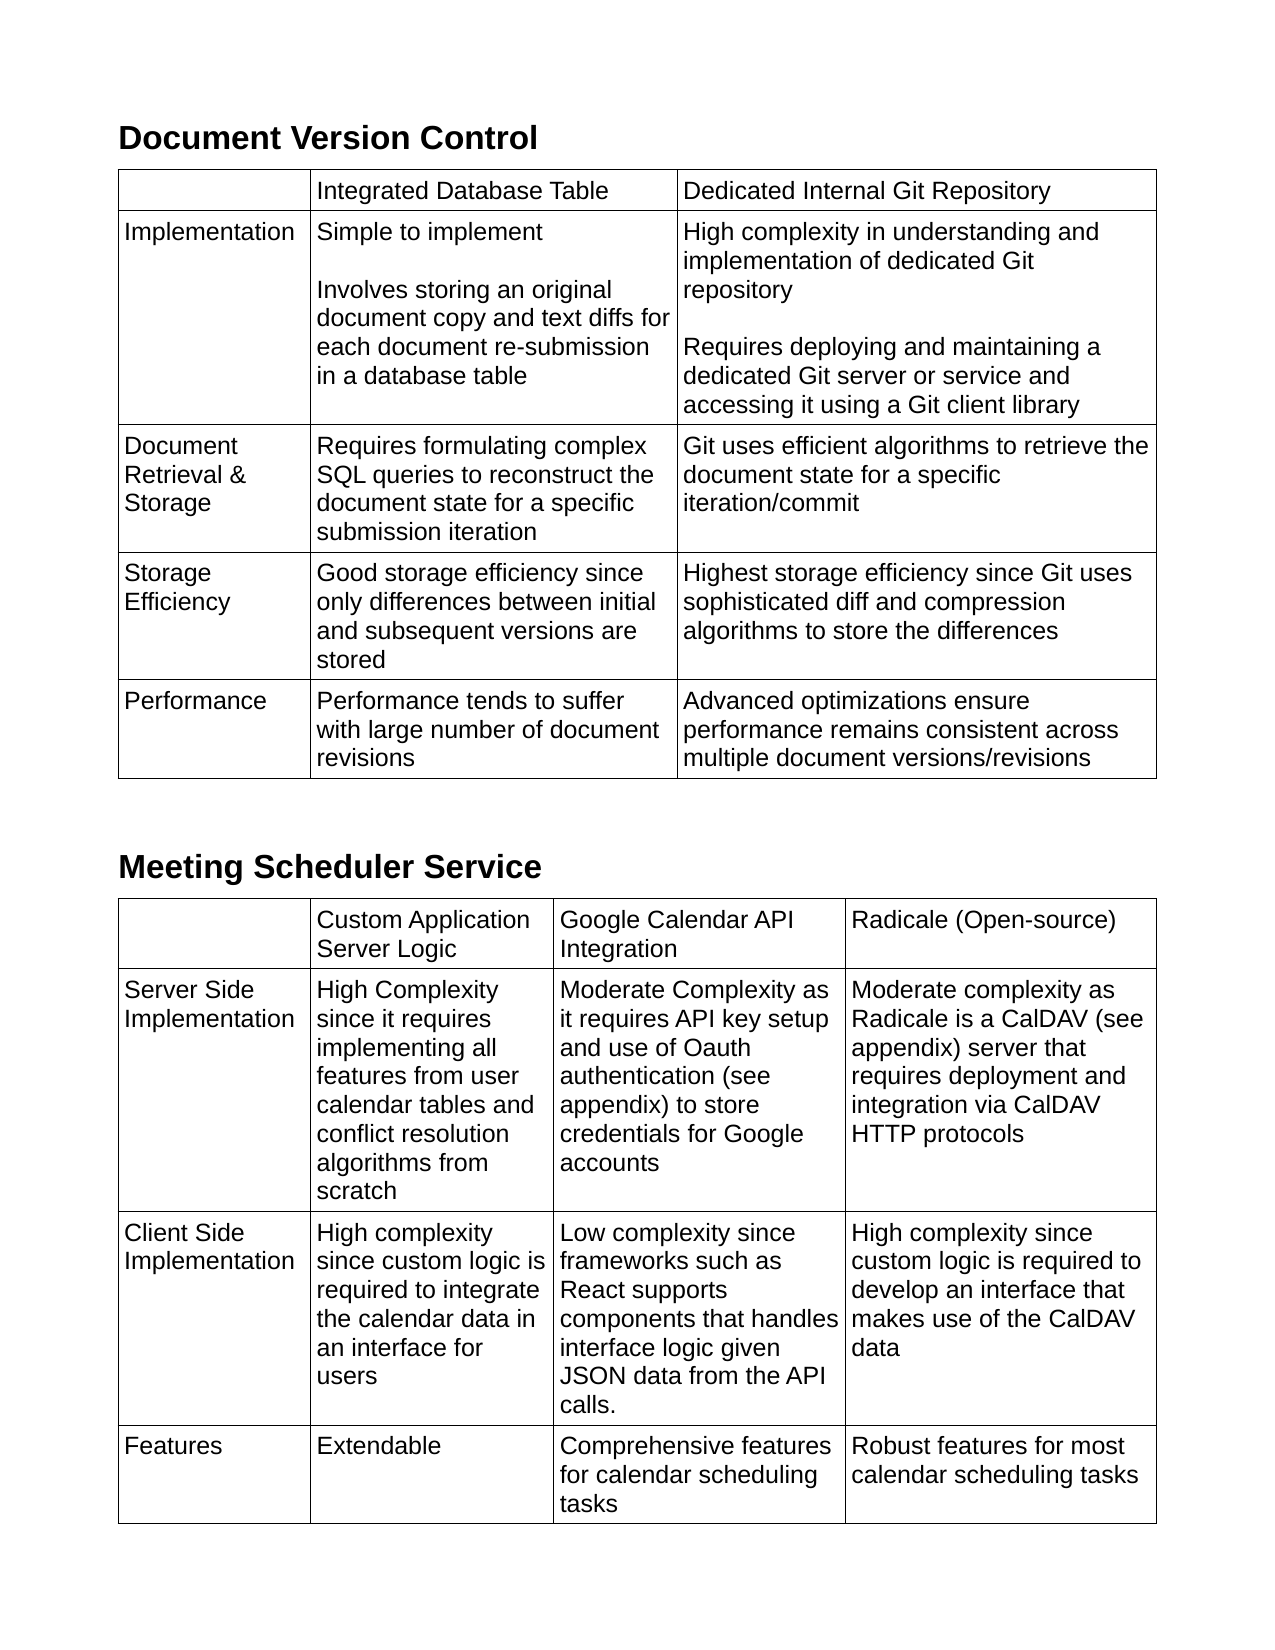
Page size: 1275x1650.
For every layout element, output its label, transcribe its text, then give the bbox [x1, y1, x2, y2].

table_header Integrated Database Table [311, 170, 677, 210]
table_cell Robust features for most calendar scheduling tasks [846, 1426, 1156, 1523]
table_cell High complexity since custom logic is required to develop an interface that makes use of the CalDAV data [846, 1212, 1156, 1424]
table_cell High Complexity since it requires implementing all features from user calendar tables and conflict resolution algorithms from scratch [311, 969, 553, 1211]
table_header [119, 170, 310, 210]
table_cell Storage Efficiency [119, 553, 310, 679]
table_cell Low complexity since frameworks such as React supports components that handles interface logic given JSON data from the API calls. [554, 1212, 845, 1424]
table_header Dedicated Internal Git Repository [678, 170, 1156, 210]
table_cell Server Side Implementation [119, 969, 310, 1211]
table_cell High complexity in understanding and implementation of dedicated Git repository Requires deploying and maintaining a dedicated Git server or service and accessing it using a Git client library [678, 211, 1156, 424]
table_header [119, 899, 310, 968]
table_cell Comprehensive features for calendar scheduling tasks [554, 1426, 845, 1523]
table_cell Highest storage efficiency since Git uses sophisticated diff and compression algorithms to store the differences [678, 553, 1156, 679]
table_cell Requires formulating complex SQL queries to reconstruct the document state for a specific submission iteration [311, 425, 677, 552]
table_cell Good storage efficiency since only differences between initial and subsequent versions are stored [311, 553, 677, 679]
table_header Custom Application Server Logic [311, 899, 553, 968]
table_cell Simple to implement Involves storing an original document copy and text diffs for each document re-submission in a database table [311, 211, 677, 424]
table_cell Implementation [119, 211, 310, 424]
table_cell Moderate Complexity as it requires API key setup and use of Oauth authentication (see appendix) to store credentials for Google accounts [554, 969, 845, 1211]
table_header Radicale (Open-source) [846, 899, 1156, 968]
table_cell Moderate complexity as Radicale is a CalDAV (see appendix) server that requires deployment and integration via CalDAV HTTP protocols [846, 969, 1156, 1211]
subtitle Document Version Control [118, 118, 1157, 157]
table_cell High complexity since custom logic is required to integrate the calendar data in an interface for users [311, 1212, 553, 1424]
table_cell Performance tends to suffer with large number of document revisions [311, 680, 677, 778]
table_cell Performance [119, 680, 310, 778]
table_cell Features [119, 1426, 310, 1523]
subtitle Meeting Scheduler Service [118, 847, 1157, 886]
table_cell Client Side Implementation [119, 1212, 310, 1424]
table_cell Git uses efficient algorithms to retrieve the document state for a specific iteration/commit [678, 425, 1156, 552]
table_cell Document Retrieval & Storage [119, 425, 310, 552]
table_cell Extendable [311, 1426, 553, 1523]
table_cell Advanced optimizations ensure performance remains consistent across multiple document versions/revisions [678, 680, 1156, 778]
table_header Google Calendar API Integration [554, 899, 845, 968]
